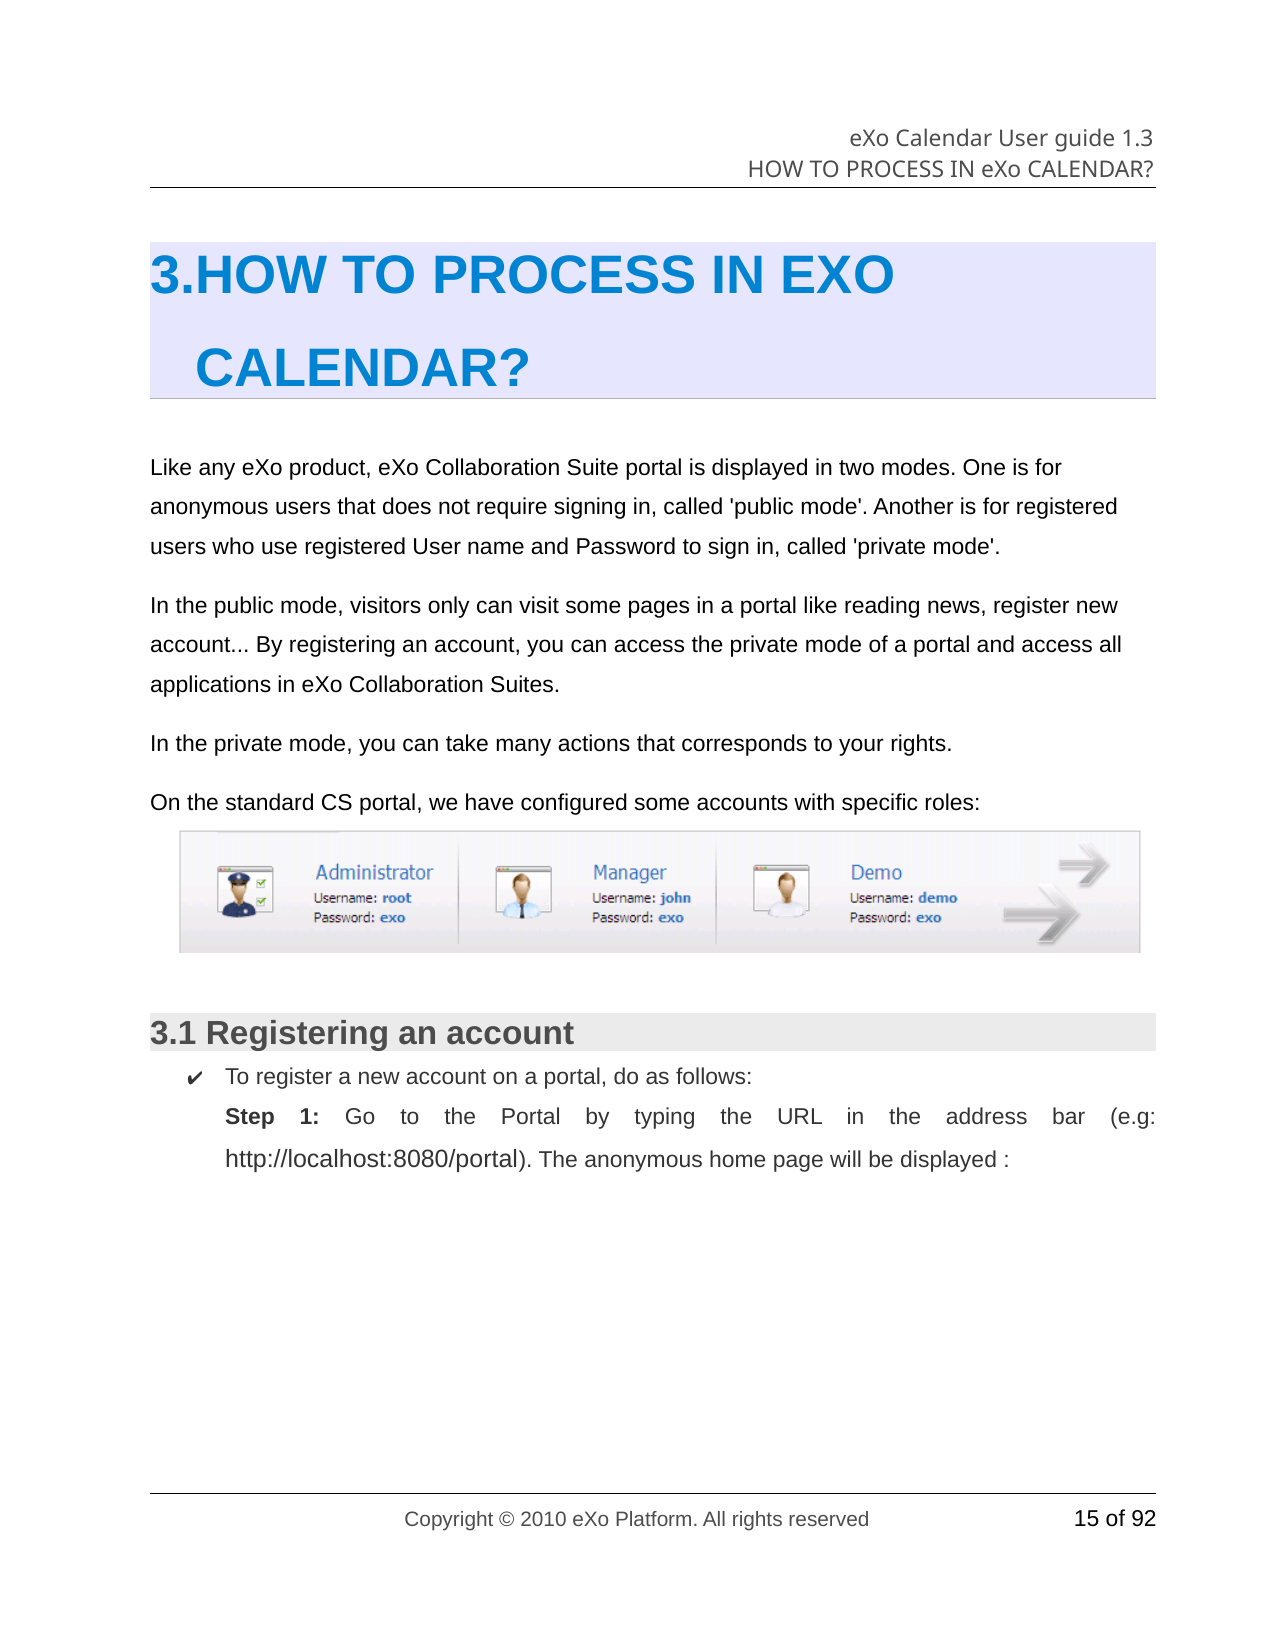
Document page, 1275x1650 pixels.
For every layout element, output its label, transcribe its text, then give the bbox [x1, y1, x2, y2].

text In the private mode, you can take many actions that corresponds to your rights. [150, 729, 1156, 756]
list To register a new account on a portal, do as follows: [187, 1063, 1156, 1090]
list Step 1: Go to the Portal by typing the URL in the address bar (e.g: http://localhost:8080/portal). The anonymous home page will be displayed : [187, 1103, 1156, 1172]
subtitle Registering an account [150, 1013, 1156, 1051]
text In the public mode, visitors only can visit some pages in a portal like reading news, register new account... By registering an account, you can access the private mode of a portal and access all applications in eXo Collaboration Suites. [150, 592, 1156, 697]
text Like any eXo product, eXo Collaboration Suite portal is displayed in two modes. One is for anonymous users that does not require signing in, called 'public mode'. Another is for registered users who use registered User name and Password to sign in, called 'private mode'. [150, 454, 1156, 559]
text On the standard CS portal, we have configured some accounts with specific roles: [150, 788, 1156, 815]
picture [177, 827, 1143, 953]
subtitle How to process in eXo Calendar? [150, 242, 1156, 398]
